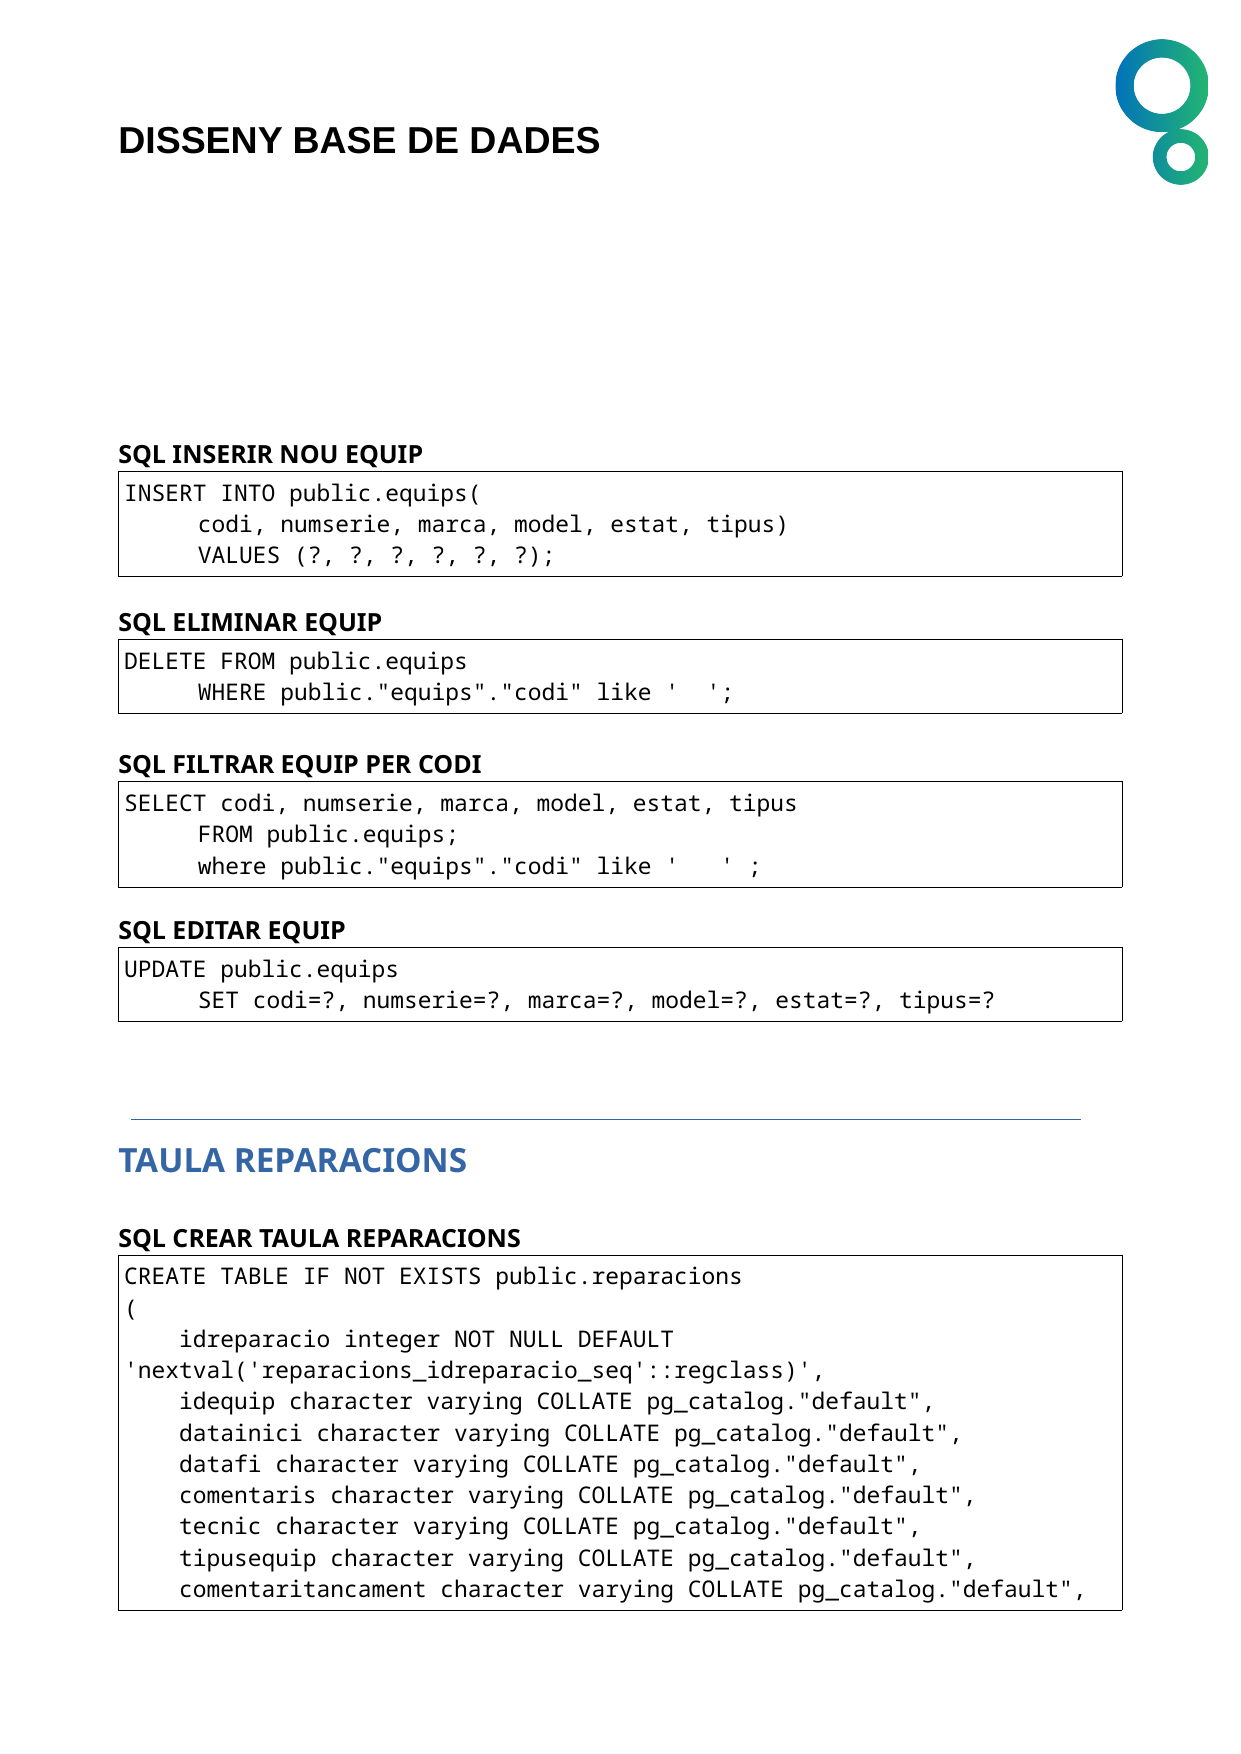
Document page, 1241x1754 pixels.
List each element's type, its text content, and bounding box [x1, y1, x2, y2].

table_header INSERT INTO public.equips( codi, numserie, marca, model, estat, tipus) VALUES (?, ?, ?, ?, ?, ?); [119, 472, 1122, 576]
table_header SELECT codi, numserie, marca, model, estat, tipus FROM public.equips; where public."equips"."codi" like ' ' ; [119, 782, 1122, 887]
table_header DELETE FROM public.equips WHERE public."equips"."codi" like ' '; [119, 640, 1122, 713]
text SQL ELIMINAR EQUIP [118, 605, 1122, 639]
text SQL EDITAR EQUIP [118, 913, 1122, 947]
picture [1115, 39, 1208, 185]
table_header UPDATE public.equips SET codi=?, numserie=?, marca=?, model=?, estat=?, tipus=? [119, 948, 1122, 1021]
table_header CREATE TABLE IF NOT EXISTS public.reparacions ( idreparacio integer NOT NULL DEFAULT 'nextval('reparacions_idreparacio_seq'::regclass)', idequip character varying COLLATE pg_catalog."default", datainici character varying COLLATE pg_catalog."default", datafi character varying COLLATE pg_catalog."default", comentaris character varying COLLATE pg_catalog."default", tecnic character varying COLLATE pg_catalog."default", tipusequip character varying COLLATE pg_catalog."default", comentaritancament character varying COLLATE pg_catalog."default", [119, 1256, 1122, 1610]
text SQL CREAR TAULA REPARACIONS [118, 1220, 1122, 1254]
text TAULA REPARACIONS [118, 1137, 1122, 1182]
text SQL FILTRAR EQUIP PER CODI [118, 747, 1122, 781]
text SQL INSERIR NOU EQUIP [118, 437, 1122, 471]
